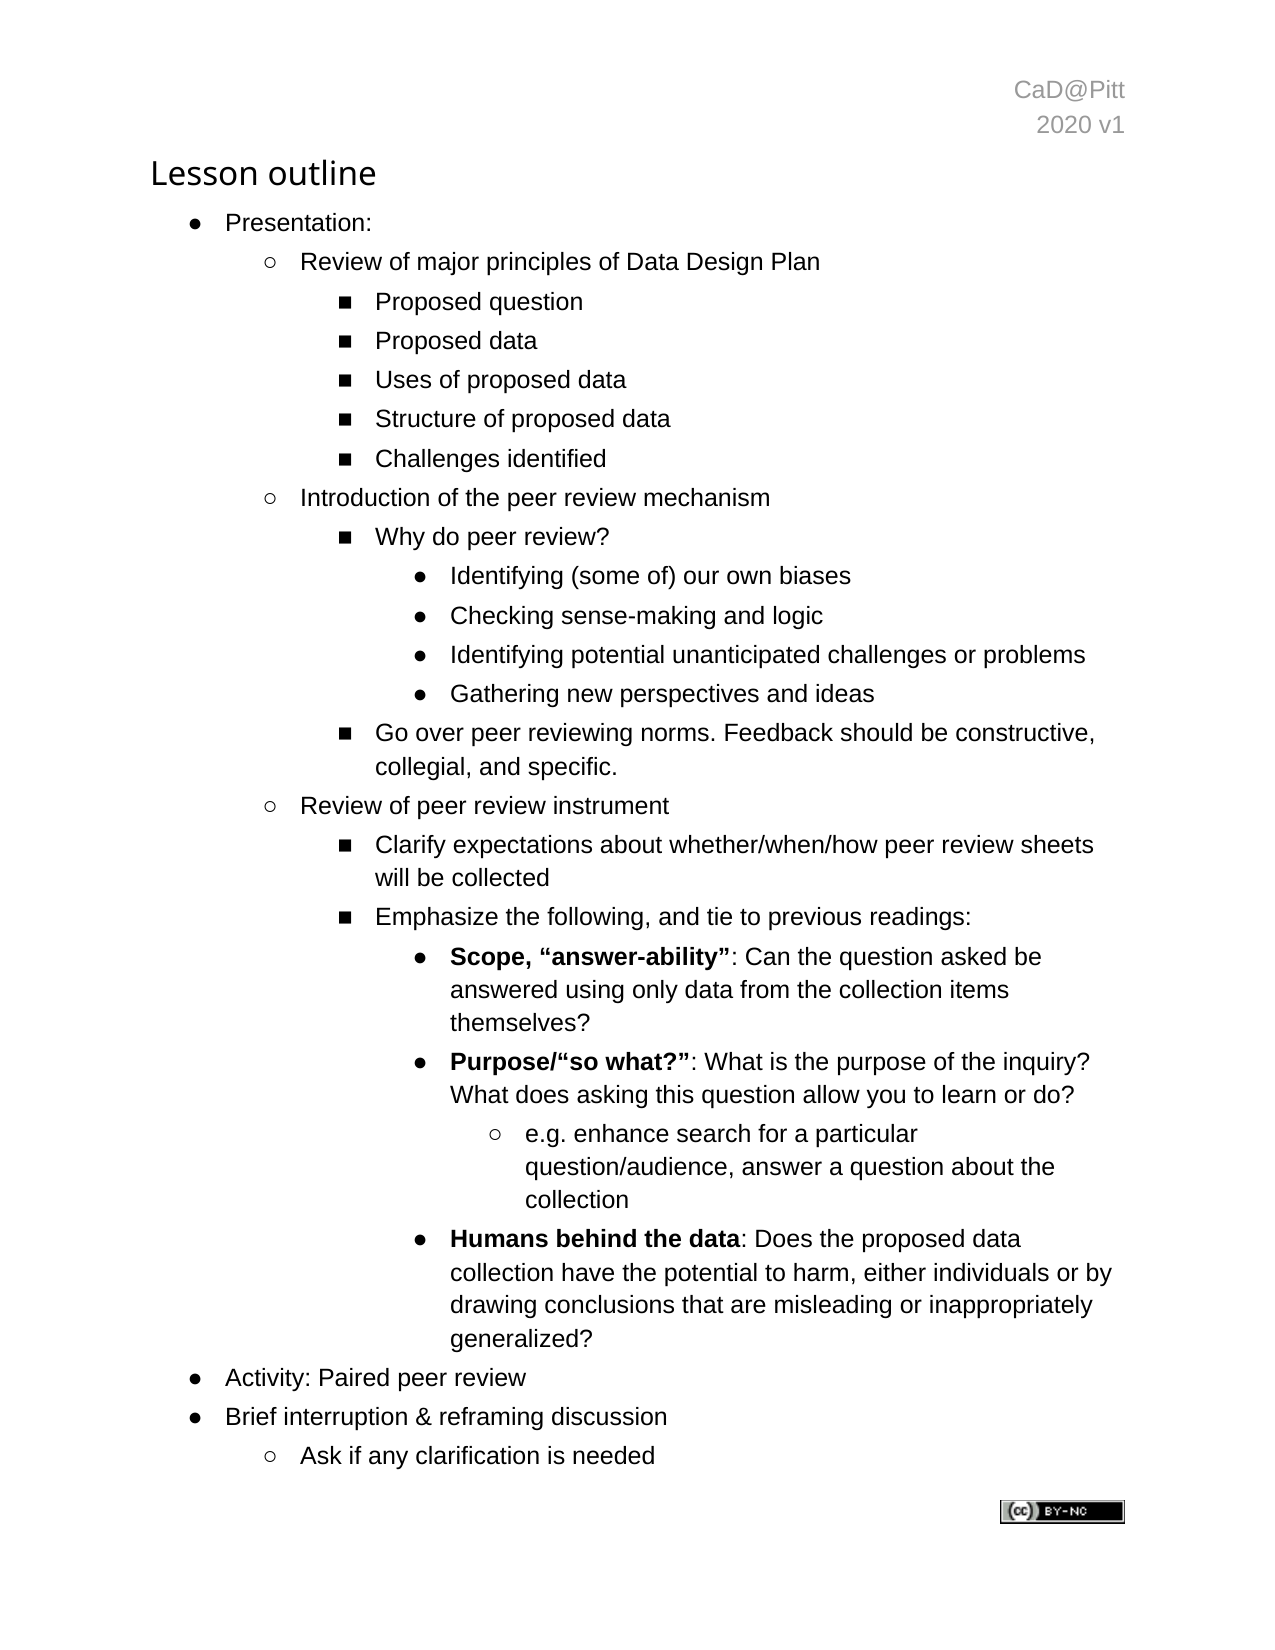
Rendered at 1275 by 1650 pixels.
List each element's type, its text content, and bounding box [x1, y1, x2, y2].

list Challenges identified [337, 443, 1125, 472]
list Uses of proposed data [337, 365, 1125, 394]
list Review of major principles of Data Design Plan [262, 247, 1125, 276]
list Proposed question [337, 286, 1125, 315]
list Identifying (some of) our own biases [412, 561, 1125, 590]
subtitle Lesson outline [150, 150, 1125, 195]
list Structure of proposed data [337, 404, 1125, 433]
list Checking sense-making and logic [412, 601, 1125, 629]
list Presentation: [187, 208, 1125, 237]
list Activity: Paired peer review [187, 1363, 1125, 1392]
list Proposed data [337, 326, 1125, 354]
list Go over peer reviewing norms. Feedback should be constructive, collegial, and specific. [337, 718, 1125, 780]
list Clarify expectations about whether/when/how peer review sheets will be collected [337, 830, 1125, 892]
list Brief interruption & reframing discussion [187, 1402, 1125, 1431]
list Emphasize the following, and tie to previous readings: [337, 902, 1125, 931]
list Why do peer review? [337, 522, 1125, 551]
list Introduction of the peer review mechanism [262, 483, 1125, 512]
list Review of peer review instrument [262, 791, 1125, 819]
list Gathering new perspectives and ideas [412, 679, 1125, 708]
list Purpose/“so what?”: What is the purpose of the inquiry? What does asking this question allow you to learn or do? [412, 1047, 1125, 1109]
list Identifying potential unanticipated challenges or problems [412, 640, 1125, 669]
list Humans behind the data: Does the proposed data collection have the potential to harm, either individuals or by drawing conclusions that are misleading or inappropriately generalized? [412, 1224, 1125, 1352]
list Ask if any clarification is needed [262, 1441, 1125, 1470]
list Scope, “answer-ability”: Can the question asked be answered using only data from the collection items themselves? [412, 942, 1125, 1036]
list e.g. enhance search for a particular question/audience, answer a question about the collection [487, 1119, 1125, 1214]
